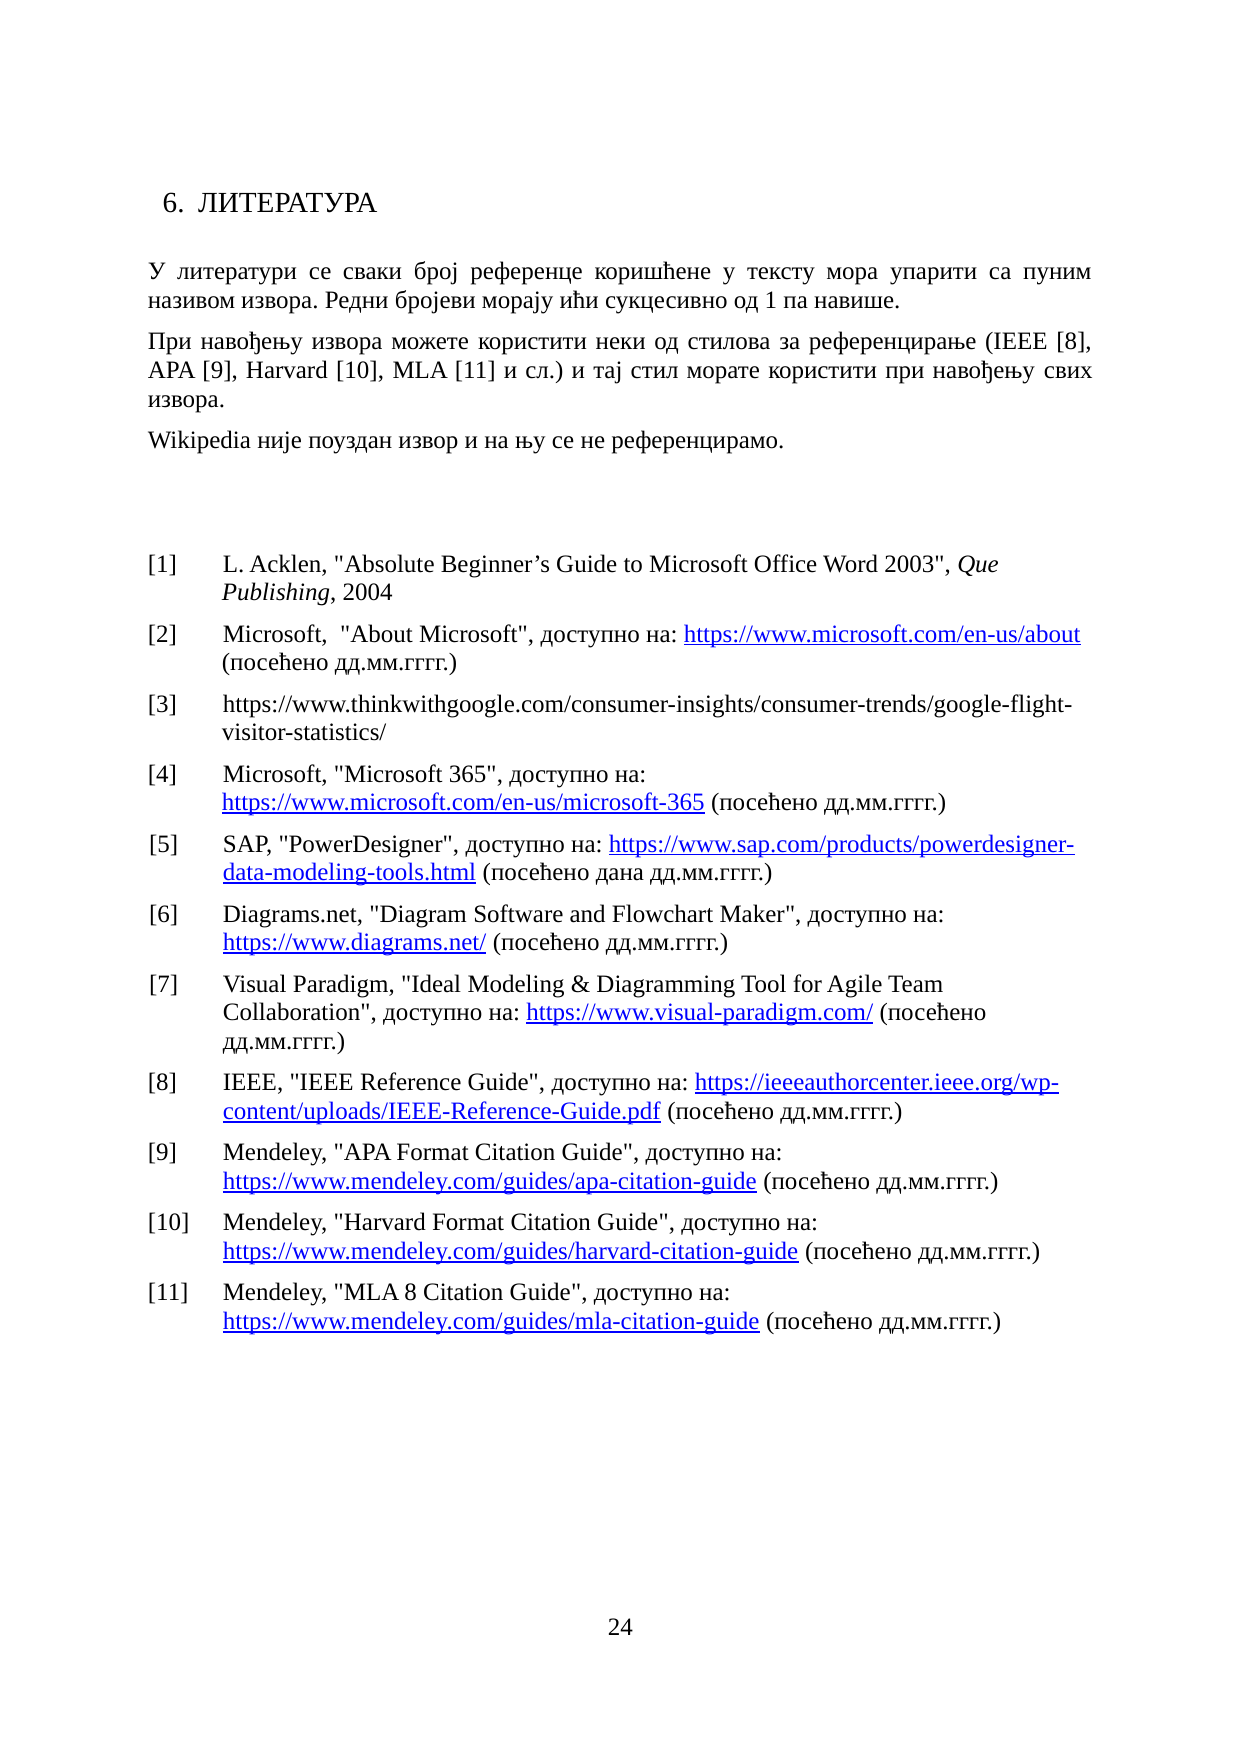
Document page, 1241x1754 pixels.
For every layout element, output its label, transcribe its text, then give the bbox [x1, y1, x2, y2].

list Mendeley, "MLA 8 Citation Guide", доступно на: https://www.mendeley.com/guides/mla-citation-guide (посећено дд.мм.гггг.) [148, 1277, 1092, 1335]
text При навођењу извора можете користити неки од стилова за референцирање (IEEE [8], APA [9], Harvard [10], MLA [11] и сл.) и тај стил морате користити при навођењу свих извора. [148, 326, 1092, 412]
list SAP, "PowerDesigner", доступно на: https://www.sap.com/products/powerdesigner-data-modeling-tools.html (посећено дана дд.мм.гггг.) [149, 829, 1092, 886]
list IEEE, "IEEE Reference Guide", доступно на: https://ieeeauthorcenter.ieee.org/wp-content/uploads/IEEE-Reference-Guide.pdf (посећено дд.мм.гггг.) [148, 1067, 1092, 1125]
list https://www.thinkwithgoogle.com/consumer-insights/consumer-trends/google-flight-visitor-statistics/ [148, 689, 1092, 746]
list Mendeley, "APA Format Citation Guide", доступно на: https://www.mendeley.com/guides/apa-citation-guide (посећено дд.мм.гггг.) [148, 1137, 1092, 1195]
text У литератури се сваки број референце коришћене у тексту мора упарити са пуним називом извора. Редни бројеви морају ићи сукцесивно од 1 па навише. [148, 256, 1092, 314]
list L. Acklen, "Absolute Beginner’s Guide to Microsoft Office Word 2003", Que Publishing, 2004 [148, 549, 1092, 606]
list Visual Paradigm, "Ideal Modeling & Diagramming Tool for Agile Team Collaboration", доступно на: https://www.visual-paradigm.com/ (посећено дд.мм.гггг.) [149, 969, 1092, 1055]
list Mendeley, "Harvard Format Citation Guide", доступно на: https://www.mendeley.com/guides/harvard-citation-guide (посећено дд.мм.гггг.) [148, 1207, 1092, 1265]
list Microsoft, "About Microsoft", доступно на: https://www.microsoft.com/en-us/about (посећено дд.мм.гггг.) [148, 619, 1092, 676]
subtitle ЛИТЕРАТУРА [162, 185, 1078, 219]
text Wikipedia није поуздан извор и на њу се не референцирамо. [148, 425, 1092, 454]
list Microsoft, "Microsoft 365", доступно на: https://www.microsoft.com/en-us/microsoft-365 (посећено дд.мм.гггг.) [148, 759, 1092, 816]
list Diagrams.net, "Diagram Software and Flowchart Maker", доступно на: https://www.diagrams.net/ (посећено дд.мм.гггг.) [149, 899, 1092, 956]
